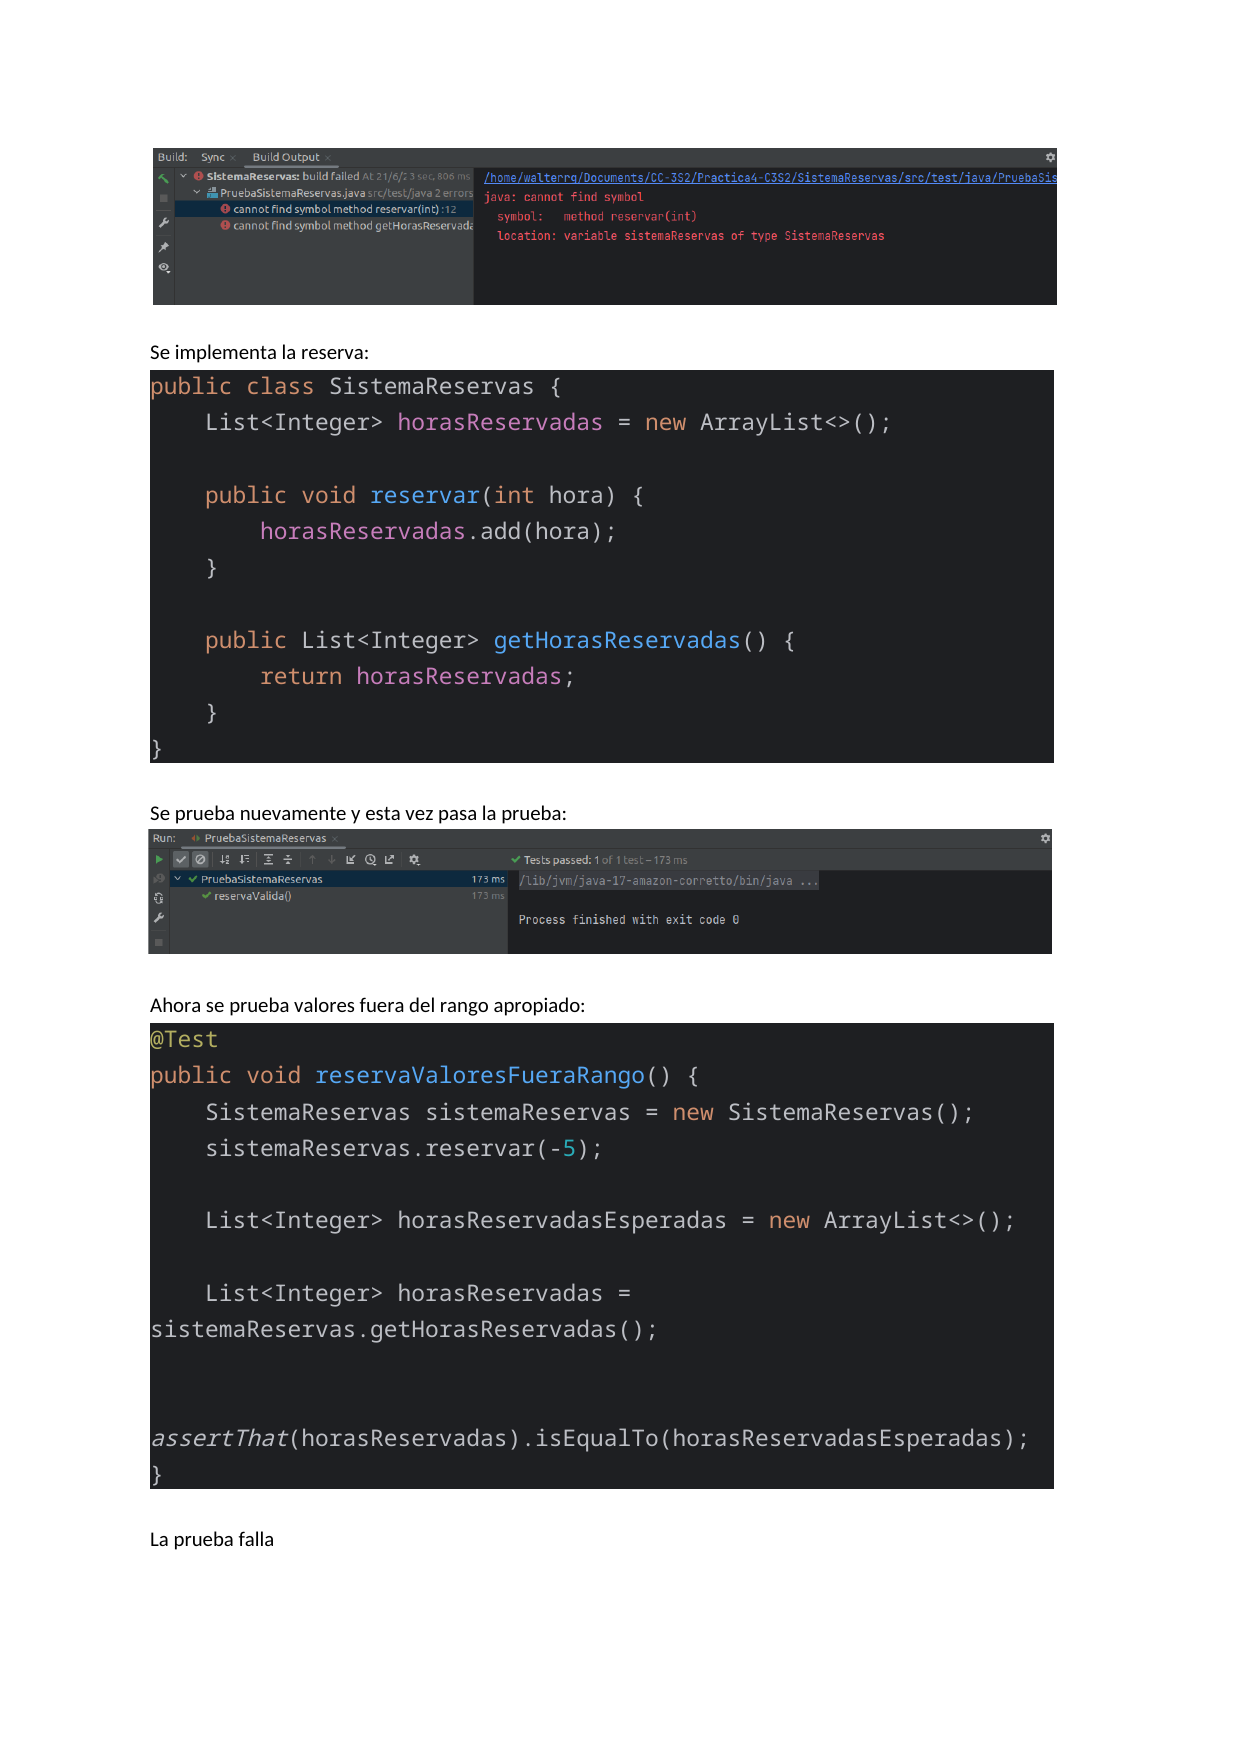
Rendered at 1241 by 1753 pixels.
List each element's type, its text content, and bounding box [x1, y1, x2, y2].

text public class SistemaReservas { List<Integer> horasReservadas = new ArrayList<>(); public void reservar(int hora) { horasReservadas.add(hora); } public List<Integer> getHorasReservadas() { return horasReservadas; } } [150, 370, 1054, 763]
text Ahora se prueba valores fuera del rango apropiado: [150, 993, 1054, 1018]
text @Test public void reservaValoresFueraRango() { SistemaReservas sistemaReservas = new SistemaReservas(); sistemaReservas.reservar(-5); List<Integer> horasReservadasEsperadas = new ArrayList<>(); List<Integer> horasReservadas = sistemaReservas.getHorasReservadas(); assertThat(horasReservadas).isEqualTo(horasReservadasEsperadas); } [150, 1023, 1054, 1489]
text Se implementa la reserva: [150, 339, 1054, 365]
text Se prueba nuevamente y esta vez pasa la prueba: [150, 800, 1054, 825]
picture [148, 829, 1052, 954]
text La prueba falla [150, 1526, 1054, 1551]
picture [153, 148, 1057, 305]
